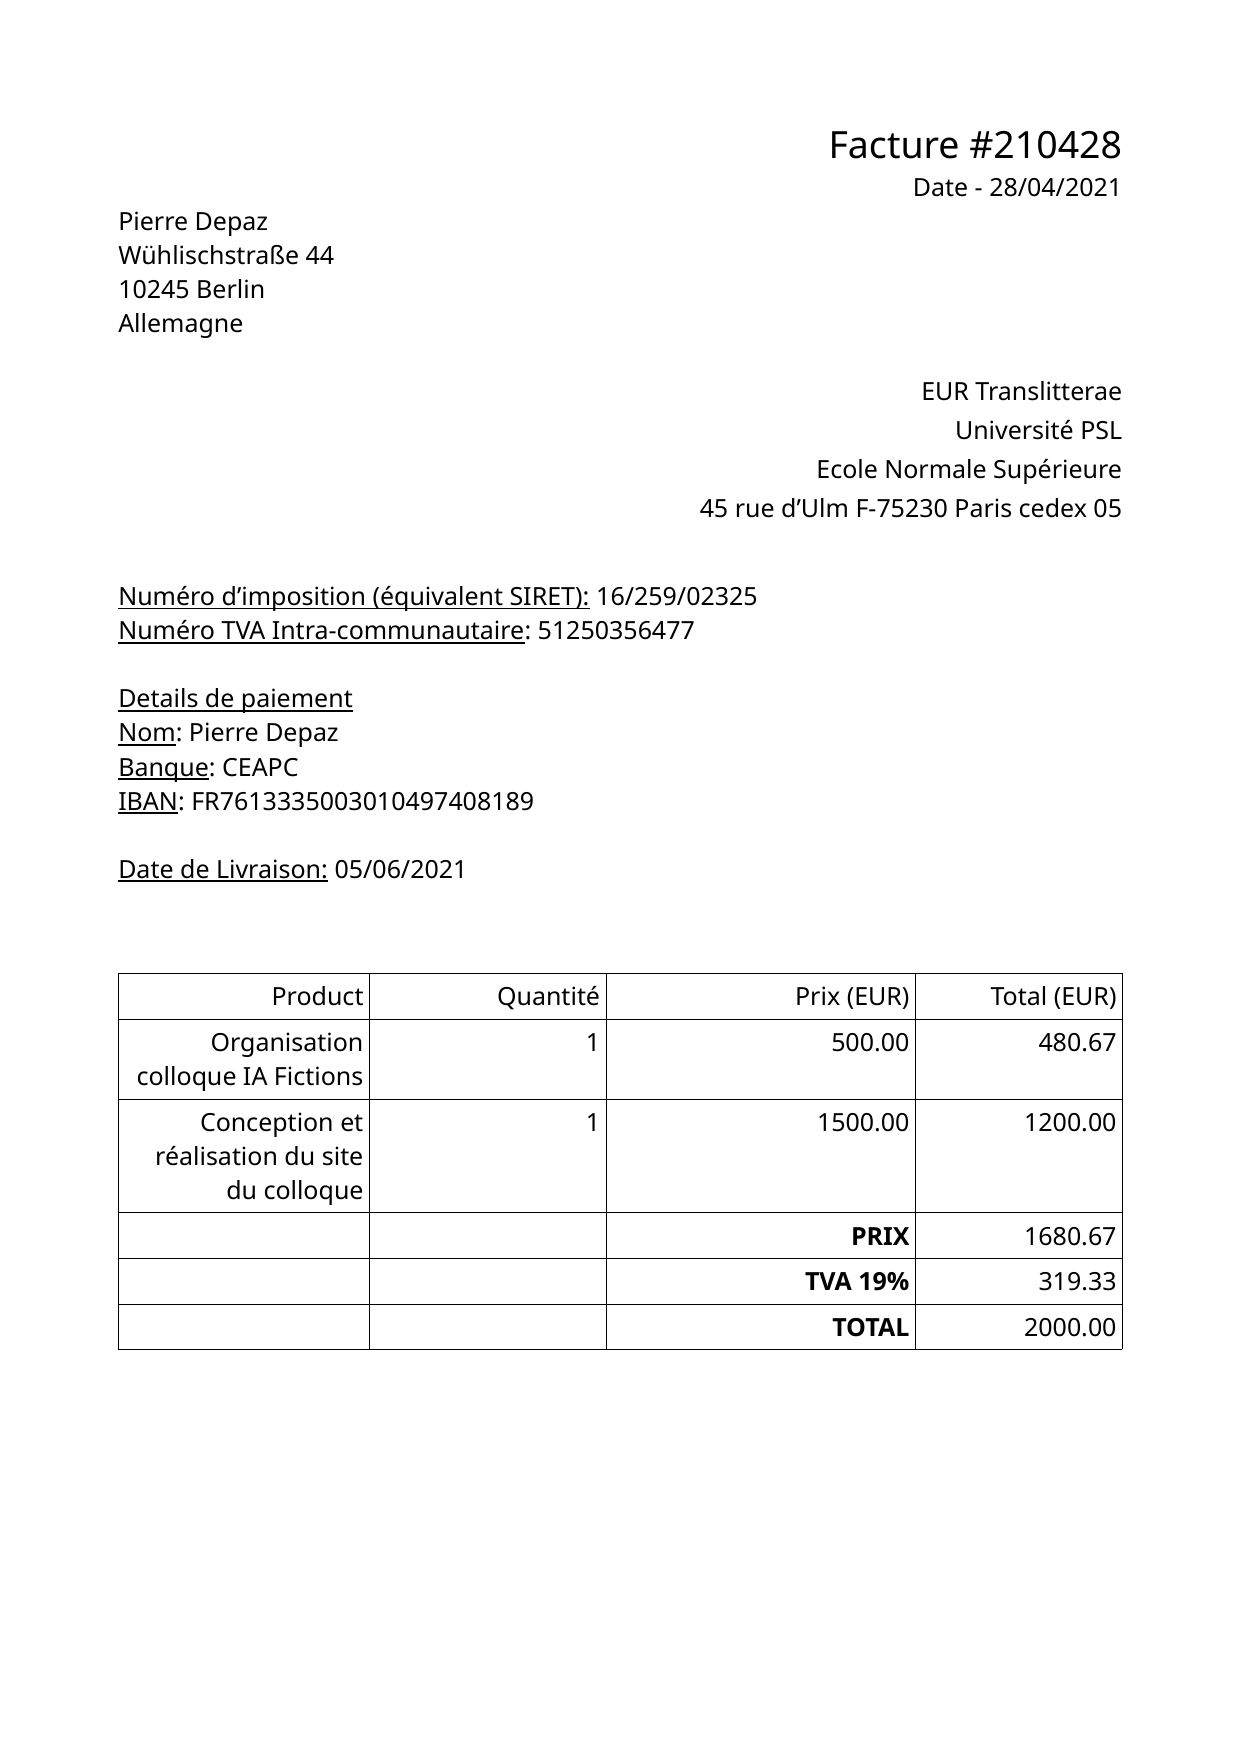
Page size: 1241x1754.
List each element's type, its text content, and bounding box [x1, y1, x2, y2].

text IBAN: FR7613335003010497408189 [118, 783, 1122, 817]
table_cell 1500.00 [607, 1100, 915, 1212]
text Wühlischstraße 44 [118, 237, 1122, 271]
table_cell TOTAL [607, 1305, 915, 1349]
table_header Prix (EUR) [607, 974, 915, 1019]
text Allemagne [118, 305, 1122, 339]
table_cell [119, 1259, 369, 1303]
text 10245 Berlin [118, 271, 1122, 305]
text Numéro TVA Intra-communautaire: 51250356477 [118, 613, 1122, 647]
table_cell 319.33 [916, 1259, 1122, 1303]
table_cell 480.67 [916, 1020, 1122, 1098]
table_cell [370, 1305, 606, 1349]
text Numéro d’imposition (équivalent SIRET): 16/259/02325 [118, 579, 1122, 613]
table_cell Organisation colloque IA Fictions [119, 1020, 369, 1098]
text Pierre Depaz [118, 203, 1122, 237]
table_header Product [119, 974, 369, 1019]
text EUR Translitterae Université PSL Ecole Normale Supérieure 45 rue d’Ulm F-75230 Paris cedex 05 [118, 373, 1122, 525]
text Date de Livraison: 05/06/2021 [118, 851, 1122, 885]
table_cell [119, 1213, 369, 1258]
table_cell [370, 1259, 606, 1303]
table_cell 500.00 [607, 1020, 915, 1098]
table_header Quantité [370, 974, 606, 1019]
table_cell TVA 19% [607, 1259, 915, 1303]
table_cell PRIX [607, 1213, 915, 1258]
table_cell 1680.67 [916, 1213, 1122, 1258]
table_cell 1 [370, 1020, 606, 1098]
text Nom: Pierre Depaz [118, 715, 1122, 749]
text Facture #210428 [118, 118, 1122, 169]
table_cell 2000.00 [916, 1305, 1122, 1349]
text Date - 28/04/2021 [118, 169, 1122, 203]
table_cell 1200.00 [916, 1100, 1122, 1212]
text Details de paiement [118, 681, 1122, 715]
text Banque: CEAPC [118, 749, 1122, 783]
table_cell 1 [370, 1100, 606, 1212]
table_cell [119, 1305, 369, 1349]
table_cell [370, 1213, 606, 1258]
table_header Total (EUR) [916, 974, 1122, 1019]
table_cell Conception et réalisation du site du colloque [119, 1100, 369, 1212]
